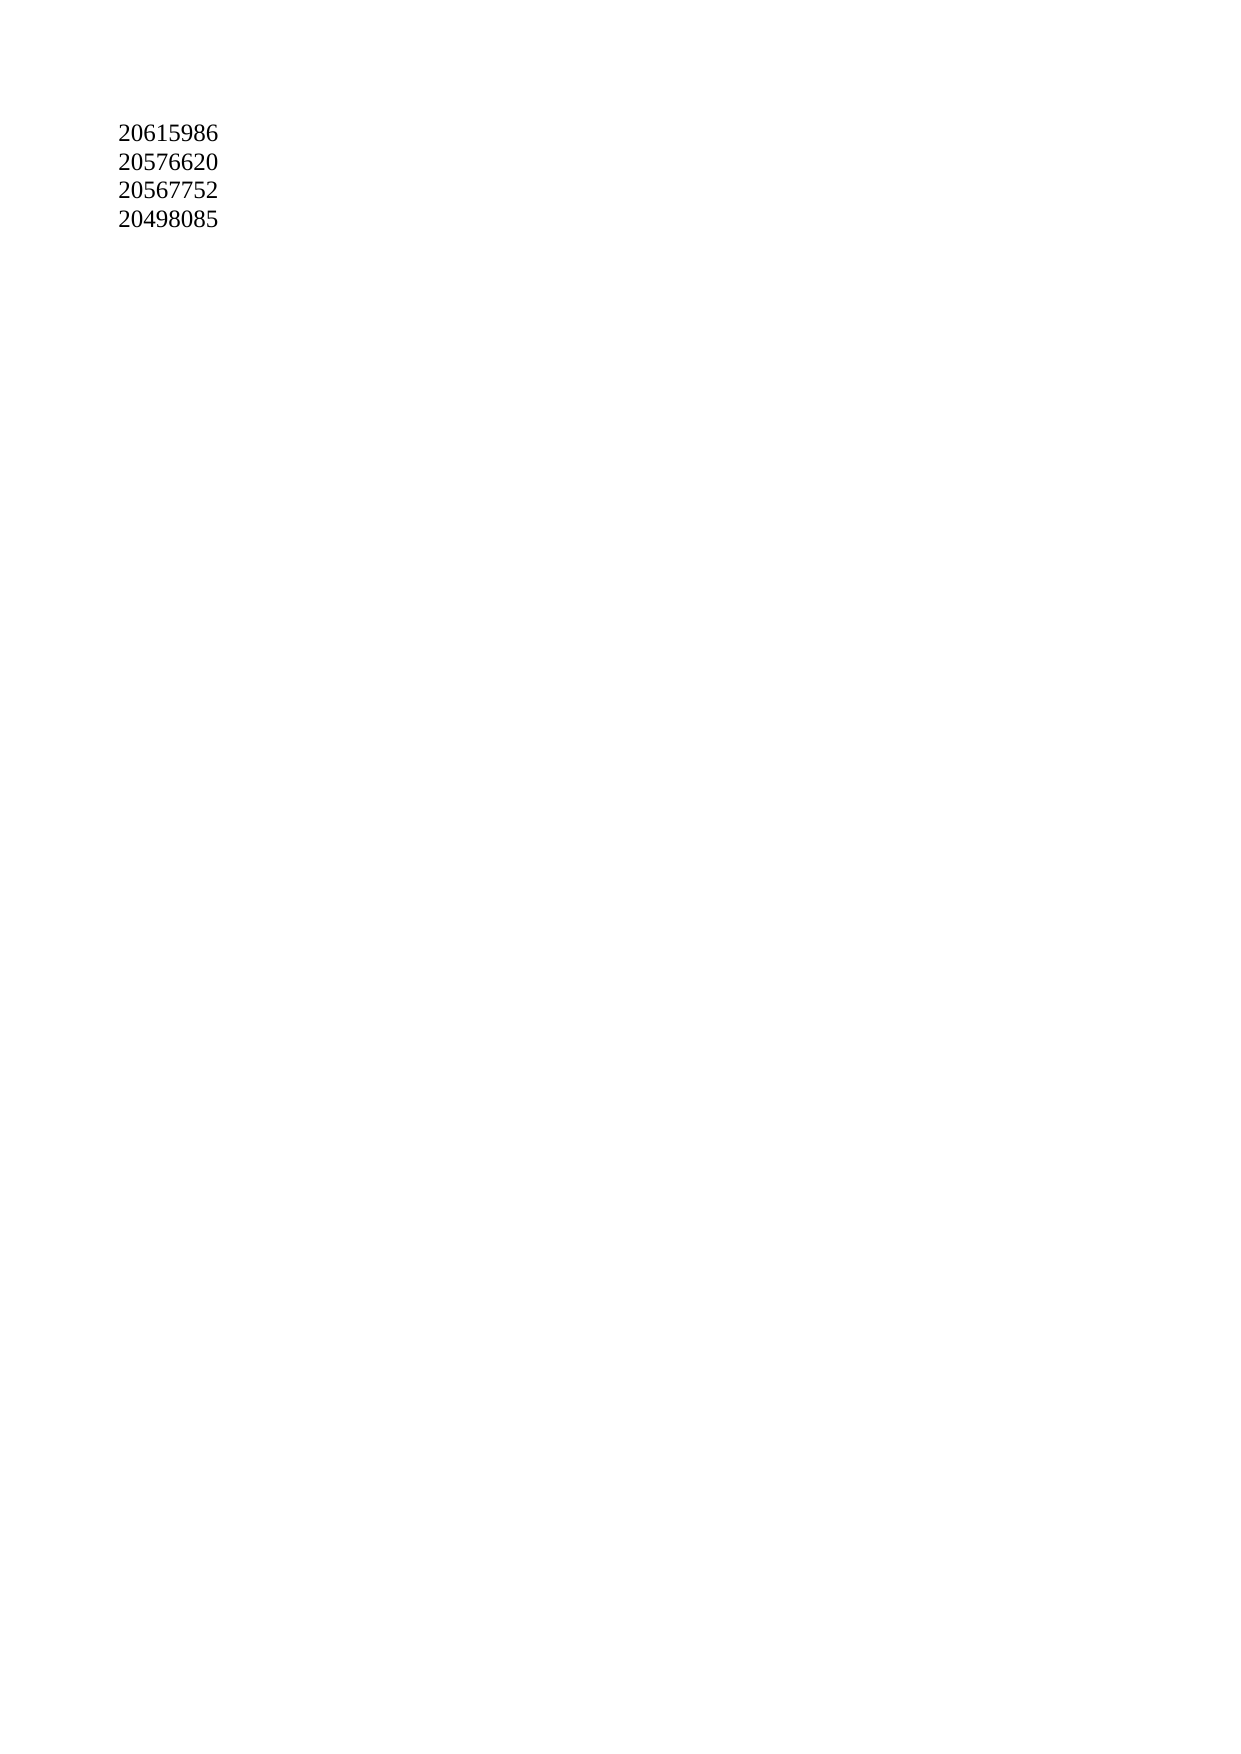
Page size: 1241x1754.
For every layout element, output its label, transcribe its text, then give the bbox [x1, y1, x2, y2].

text 20615986 [118, 118, 1122, 147]
text 20576620 [118, 147, 1122, 176]
text 20567752 [118, 176, 1122, 204]
text 20498085 [118, 204, 1122, 233]
